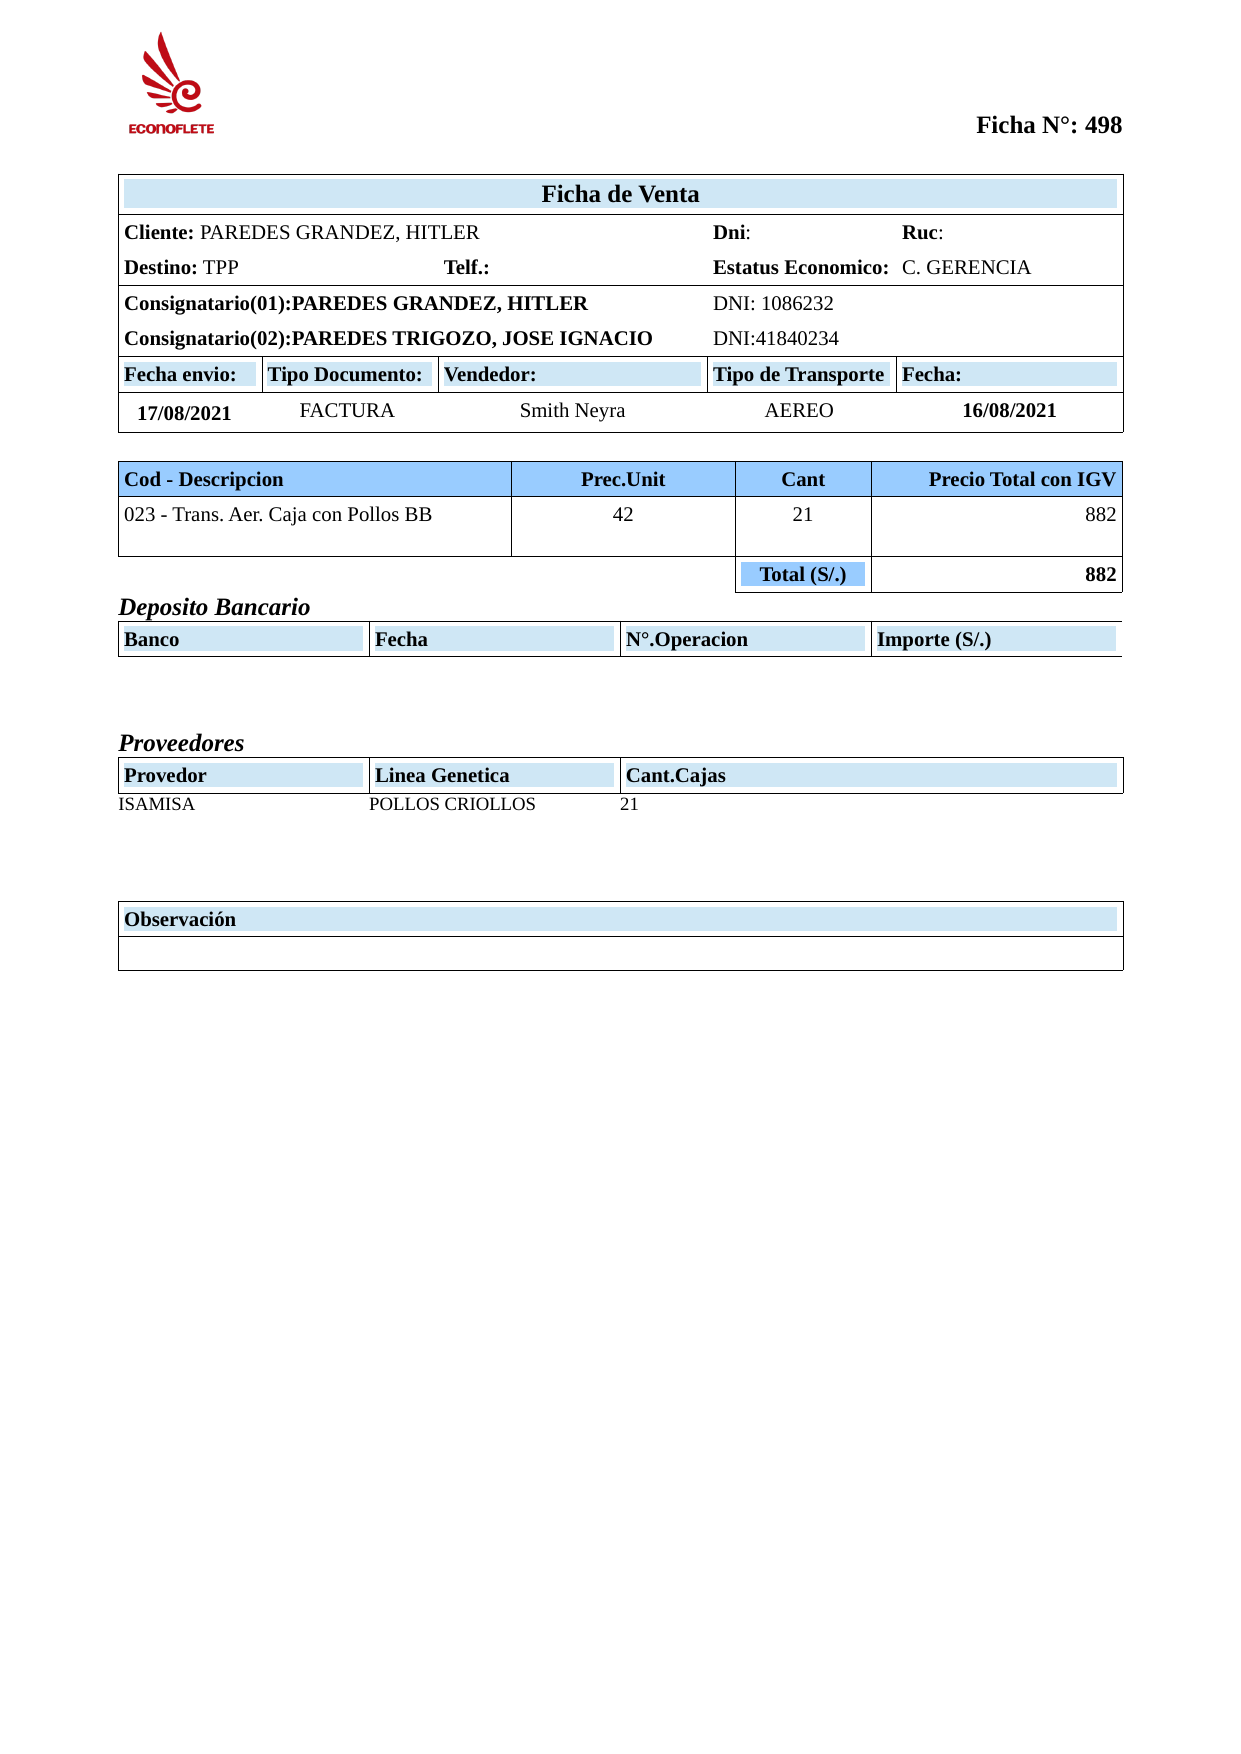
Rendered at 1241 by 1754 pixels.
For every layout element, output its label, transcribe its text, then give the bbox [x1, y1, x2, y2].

table_header Cant.Cajas [621, 758, 1123, 793]
table_cell [118, 557, 511, 592]
table_header Ficha de Venta [119, 175, 1123, 214]
table_header Linea Genetica [370, 758, 620, 793]
table_header Prec.Unit [512, 462, 735, 496]
table_cell 21 [736, 497, 871, 556]
table_cell 16/08/2021 [896, 393, 1123, 432]
table_cell [620, 680, 871, 704]
table_cell [118, 836, 369, 858]
table_cell [871, 680, 1122, 704]
table_cell [620, 836, 1123, 858]
table_header Cod - Descripcion [119, 462, 511, 496]
table_header Fecha [370, 622, 620, 656]
table_cell [369, 657, 620, 680]
table_cell Consignatario(02):PAREDES TRIGOZO, JOSE IGNACIO [119, 321, 707, 356]
table_cell Telf.: [438, 249, 707, 285]
table_cell [118, 680, 369, 704]
table_cell Smith Neyra [438, 393, 707, 432]
table_cell [620, 705, 871, 728]
table_cell 023 - Trans. Aer. Caja con Pollos BB [119, 497, 511, 556]
table_cell [118, 657, 369, 680]
table_cell [369, 680, 620, 704]
table_cell [369, 815, 620, 836]
table_cell 17/08/2021 [119, 393, 262, 432]
table_cell FACTURA [262, 393, 438, 432]
table_cell 882 [872, 557, 1122, 592]
table_header Cant [736, 462, 871, 496]
table_cell Tipo Documento: [263, 357, 438, 392]
table_cell [511, 557, 735, 592]
table_cell AEREO [707, 393, 896, 432]
table_cell [620, 879, 1123, 901]
table_cell Fecha: [897, 357, 1123, 392]
text Deposito Bancario [118, 592, 1122, 621]
table_cell [369, 836, 620, 858]
table_cell ISAMISA [118, 794, 369, 814]
table_cell [119, 937, 1123, 969]
table_cell Ruc: [896, 215, 1123, 249]
table_cell Fecha envio: [119, 357, 262, 392]
table_cell Vendedor: [439, 357, 707, 392]
text Proveedores [118, 728, 1122, 757]
table_header Provedor [119, 758, 369, 793]
table_cell C. GERENCIA [896, 249, 1123, 285]
table_cell [620, 858, 1123, 879]
table_header Banco [119, 622, 369, 656]
table_cell Total (S/.) [736, 557, 871, 592]
table_cell [620, 657, 871, 680]
table_cell Consignatario(01):PAREDES GRANDEZ, HITLER [119, 286, 707, 321]
table_header N°.Operacion [621, 622, 871, 656]
table_cell 882 [872, 497, 1122, 556]
table_cell [871, 705, 1122, 728]
table_cell [620, 815, 1123, 836]
table_cell 42 [512, 497, 735, 556]
table_cell [369, 705, 620, 728]
table_cell Destino: TPP [119, 249, 438, 285]
table_cell Estatus Economico: [707, 249, 896, 285]
picture [118, 31, 225, 134]
table_cell Dni: [707, 215, 896, 249]
table_cell POLLOS CRIOLLOS [369, 794, 620, 814]
table_cell [369, 858, 620, 879]
table_cell Cliente: PAREDES GRANDEZ, HITLER [119, 215, 707, 249]
table_cell [118, 705, 369, 728]
table_cell DNI:41840234 [707, 321, 1123, 356]
table_cell [118, 858, 369, 879]
table_header Observación [119, 902, 1123, 936]
table_cell DNI: 1086232 [707, 286, 1123, 321]
table_cell [118, 815, 369, 836]
table_cell 21 [620, 794, 1123, 814]
table_cell [118, 879, 369, 901]
table_header Precio Total con IGV [872, 462, 1122, 496]
table_cell [871, 657, 1122, 680]
table_cell [369, 879, 620, 901]
table_header Importe (S/.) [872, 622, 1122, 656]
table_cell Tipo de Transporte [708, 357, 896, 392]
